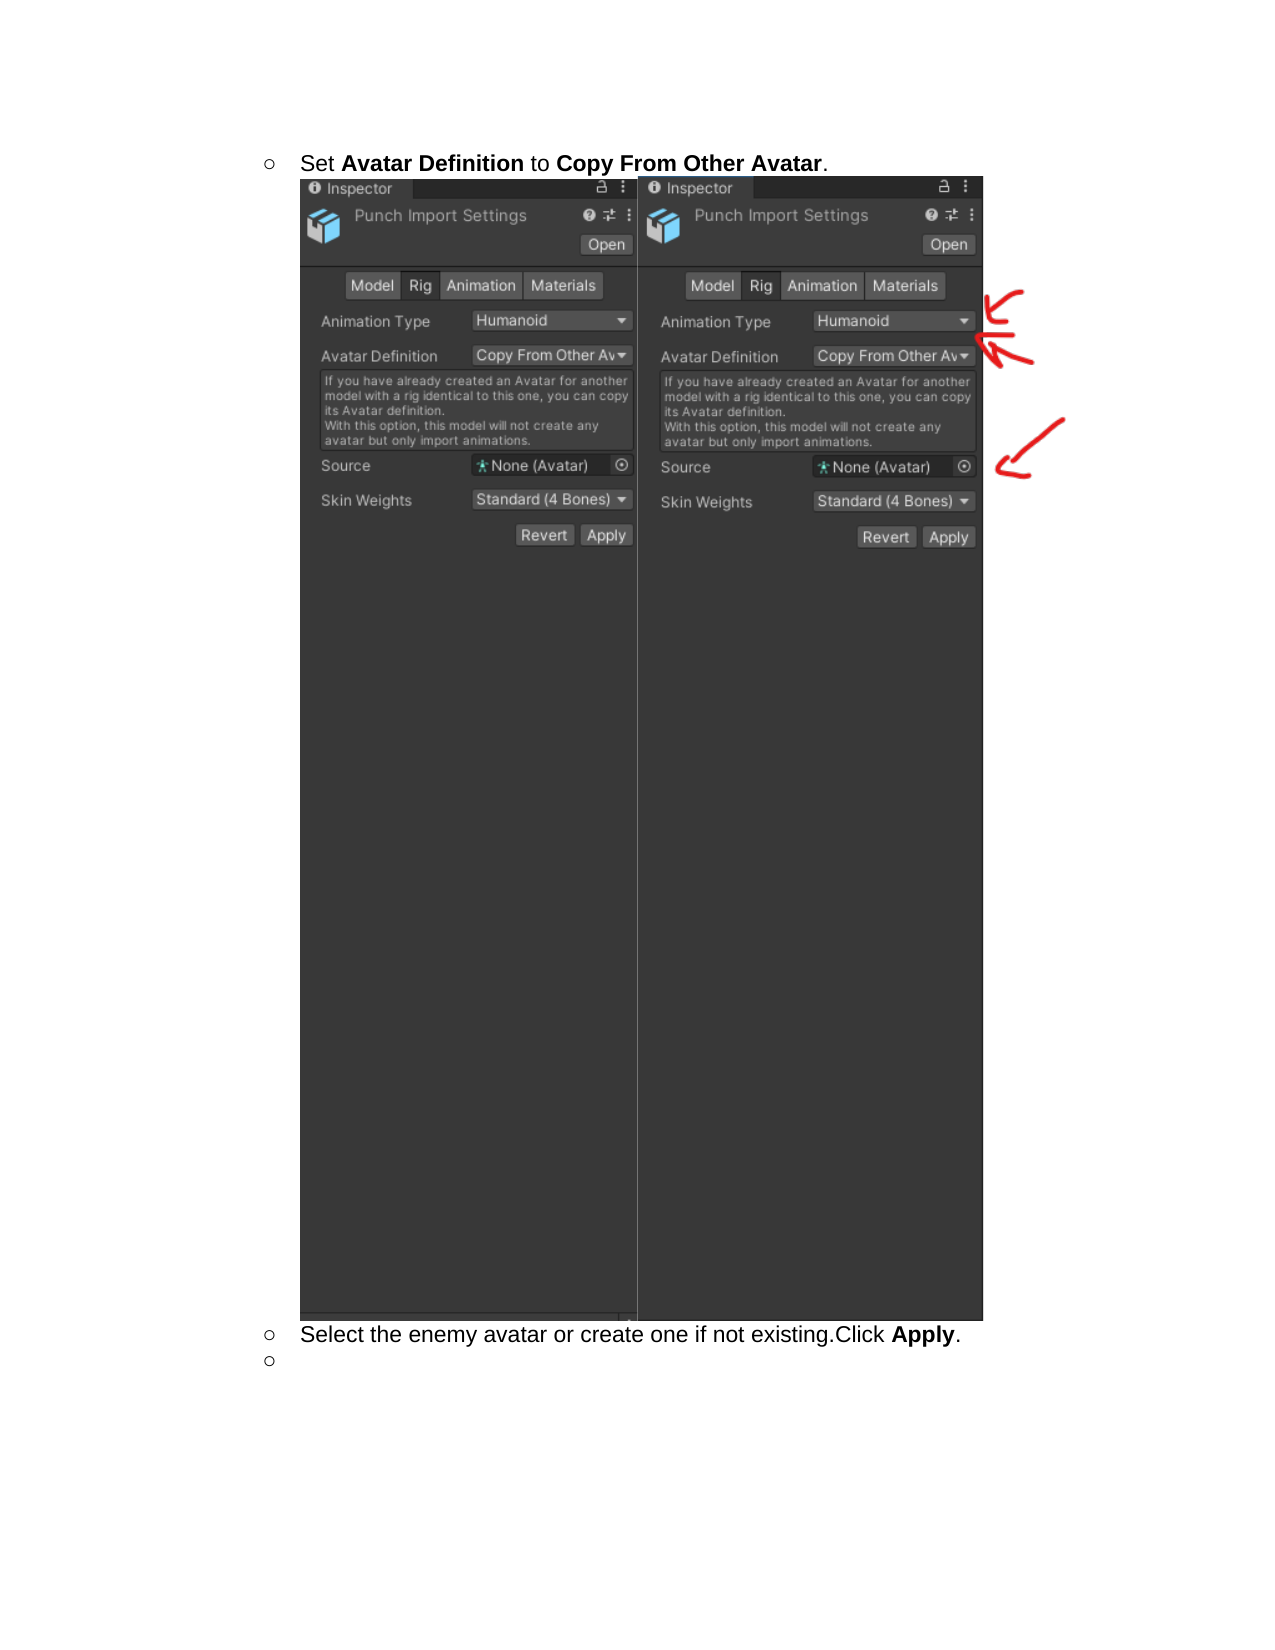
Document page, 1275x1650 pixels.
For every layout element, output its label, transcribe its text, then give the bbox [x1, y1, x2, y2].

list Set Avatar Definition to Copy From Other Avatar. [262, 150, 1125, 1321]
list Select the enemy avatar or create one if not existing.Click Apply. [262, 1321, 1125, 1347]
picture [300, 176, 1066, 1321]
